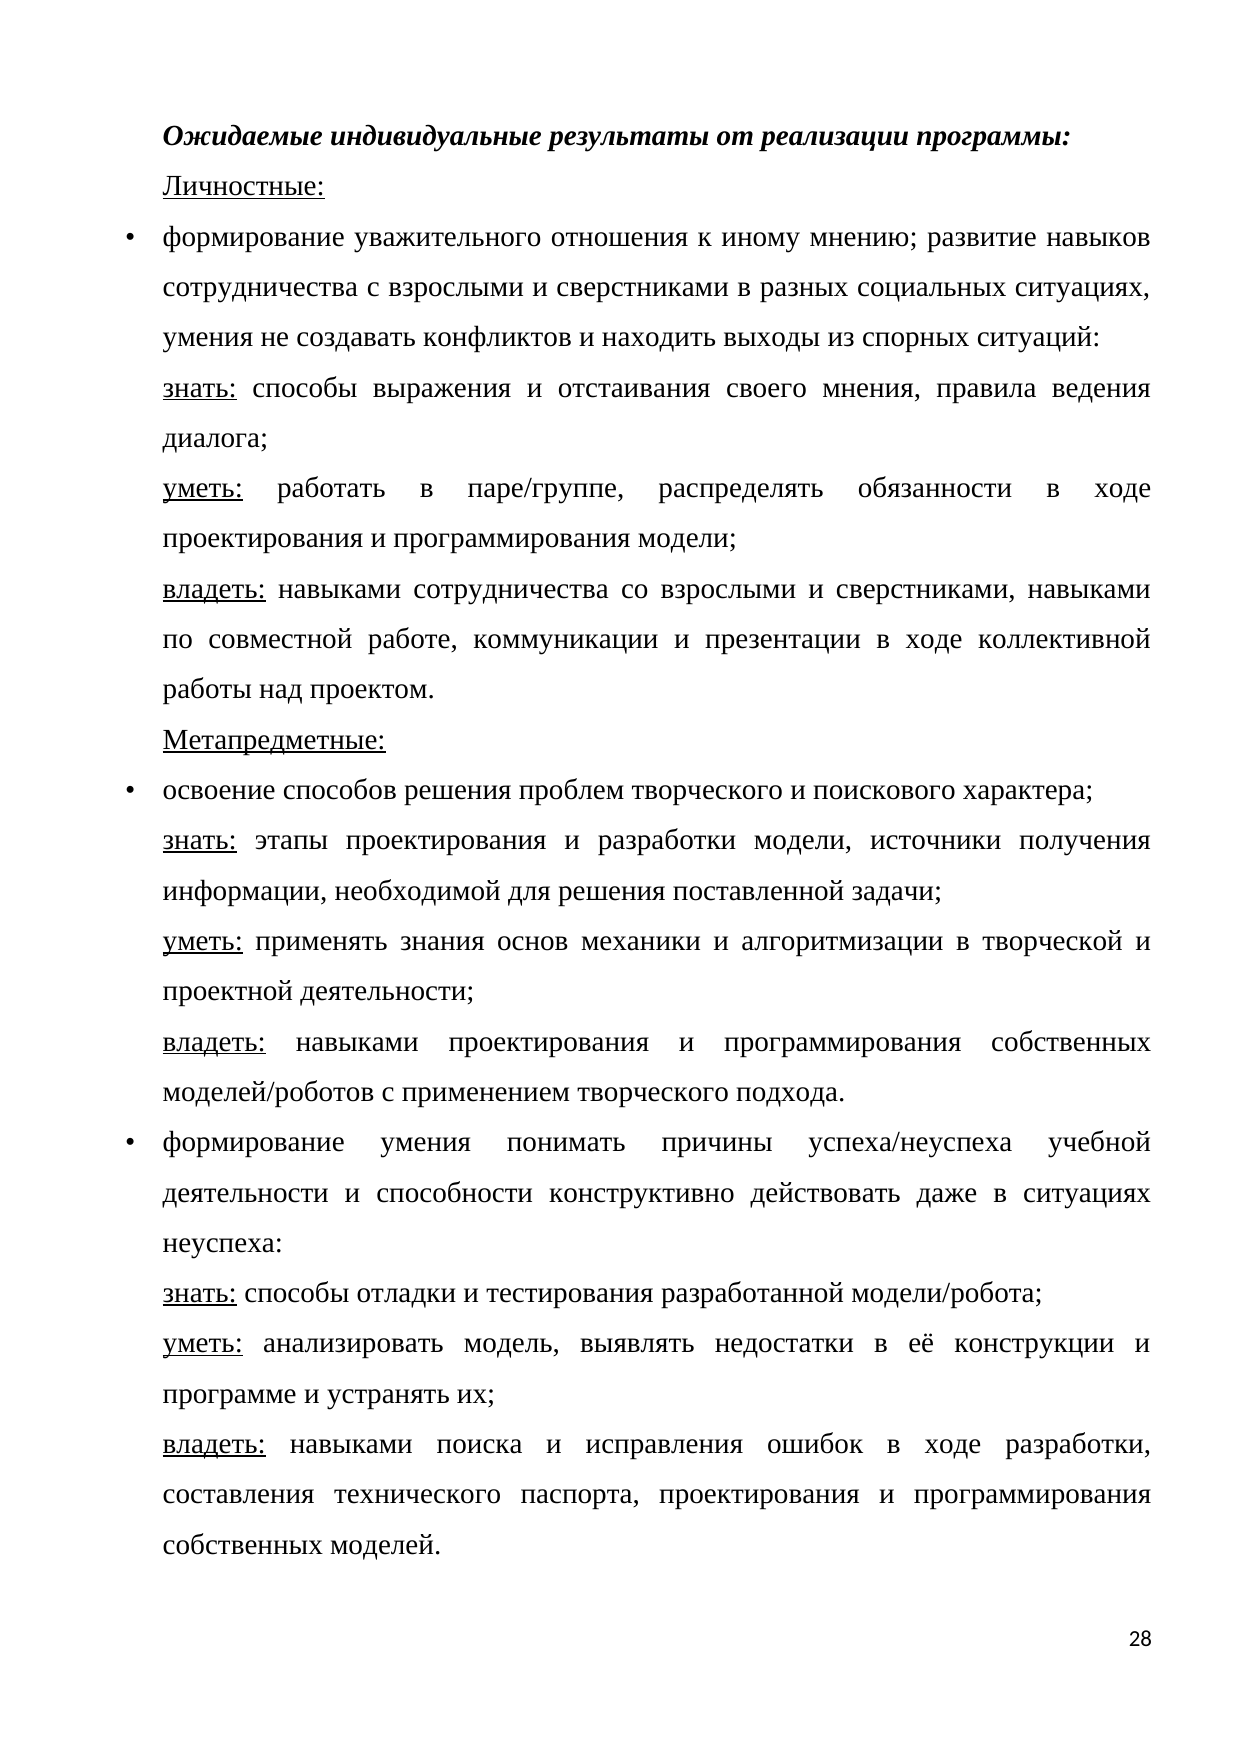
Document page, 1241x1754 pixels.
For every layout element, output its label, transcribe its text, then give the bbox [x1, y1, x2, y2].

text владеть: навыками сотрудничества со взрослыми и сверстниками, навыками по совместной работе, коммуникации и презентации в ходе коллективной работы над проектом. [162, 571, 1152, 705]
list формирование уважительного отношения к иному мнению; развитие навыков сотрудничества с взрослыми и сверстниками в разных социальных ситуациях, умения не создавать конфликтов и находить выходы из спорных ситуаций: [125, 219, 1152, 353]
text уметь: анализировать модель, выявлять недостатки в её конструкции и программе и устранять их; [162, 1326, 1152, 1409]
text владеть: навыками поиска и исправления ошибок в ходе разработки, составления технического паспорта, проектирования и программирования собственных моделей. [162, 1426, 1152, 1560]
text Личностные: [162, 168, 1152, 202]
text уметь: работать в паре/группе, распределять обязанности в ходе проектирования и программирования модели; [162, 470, 1152, 554]
text владеть: навыками проектирования и программирования собственных моделей/роботов с применением творческого подхода. [162, 1024, 1152, 1108]
text знать: способы отладки и тестирования разработанной модели/робота; [162, 1275, 1152, 1309]
text уметь: применять знания основ механики и алгоритмизации в творческой и проектной деятельности; [162, 923, 1152, 1007]
text Ожидаемые индивидуальные результаты от реализации программы: [162, 118, 1152, 152]
list формирование умения понимать причины успеха/неуспеха учебной деятельности и способности конструктивно действовать даже в ситуациях неуспеха: [125, 1124, 1152, 1258]
text знать: способы выражения и отстаивания своего мнения, правила ведения диалога; [162, 370, 1152, 453]
text знать: этапы проектирования и разработки модели, источники получения информации, необходимой для решения поставленной задачи; [162, 822, 1152, 906]
text Метапредметные: [162, 722, 1152, 755]
list освоение способов решения проблем творческого и поискового характера; [125, 772, 1152, 806]
